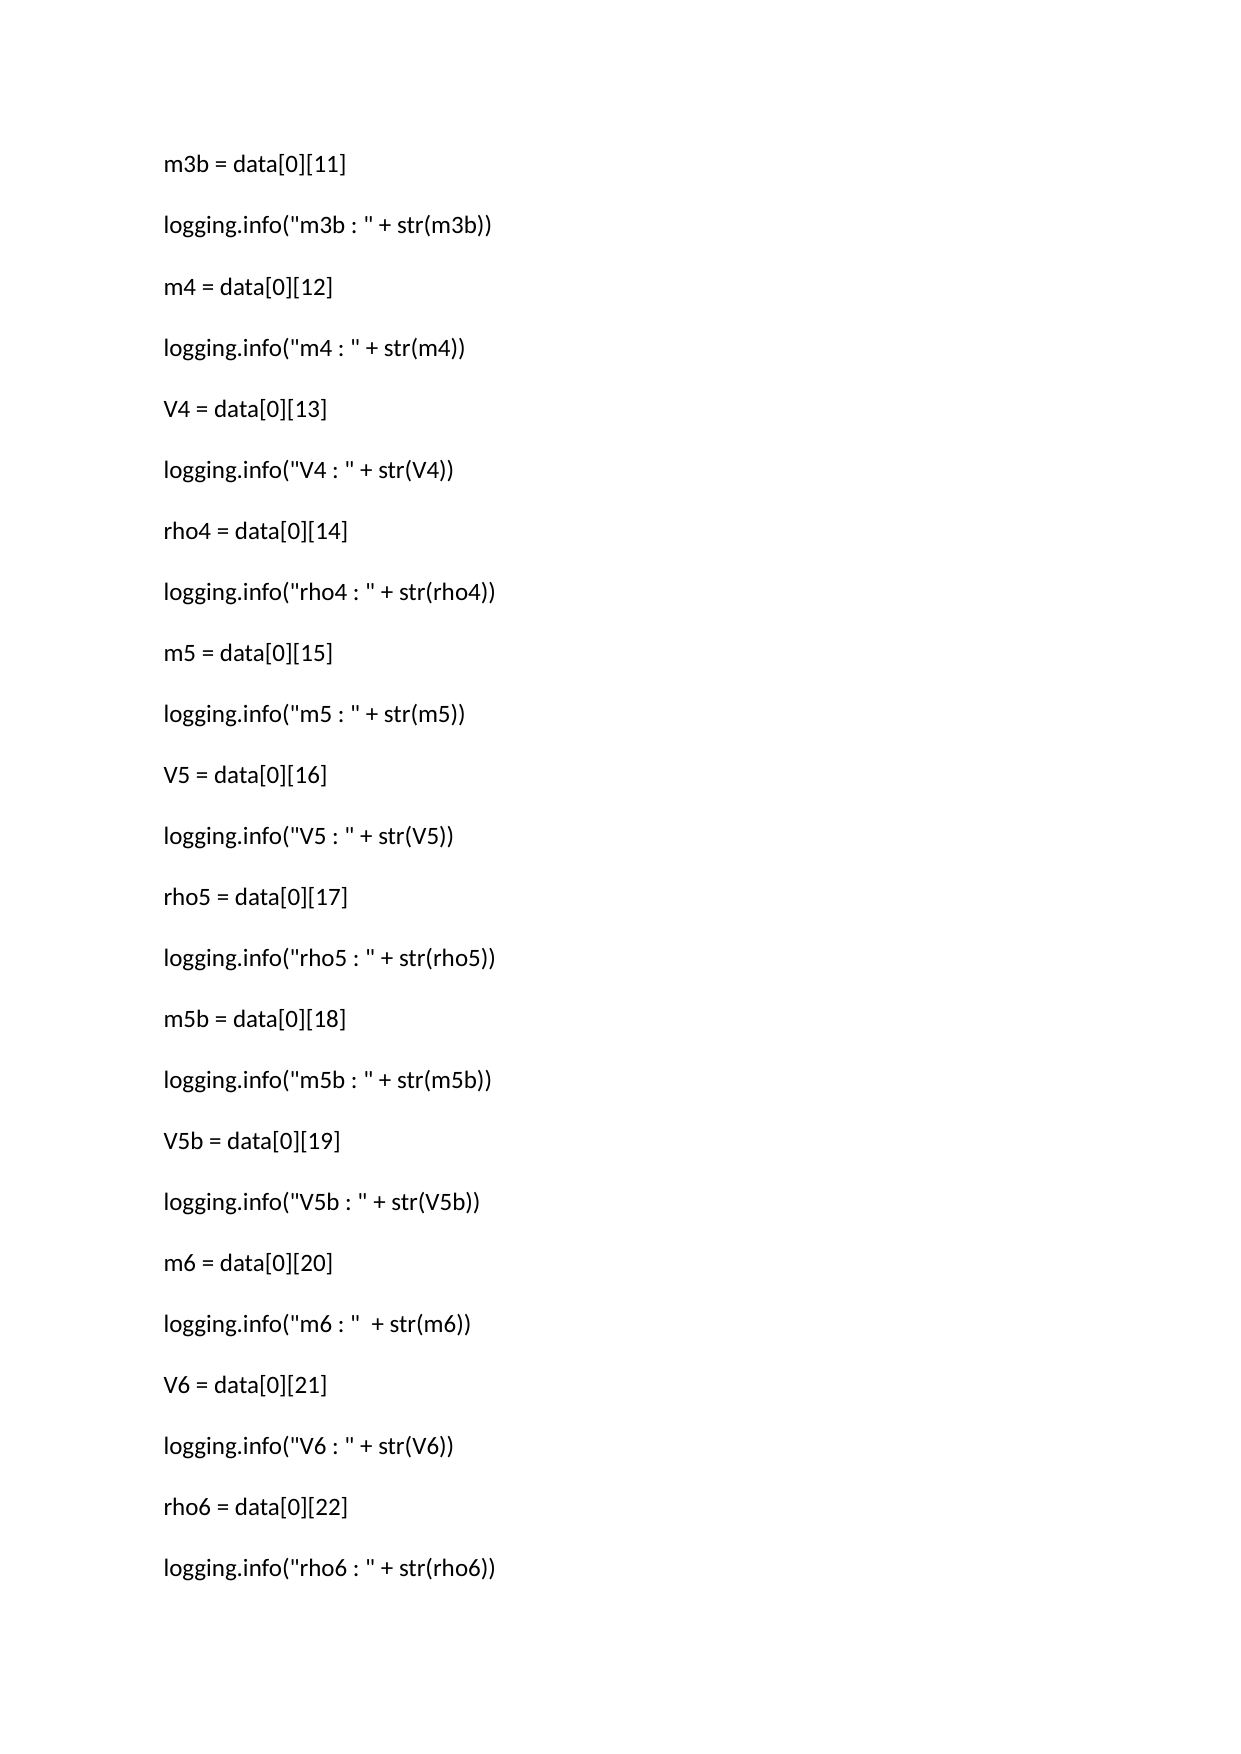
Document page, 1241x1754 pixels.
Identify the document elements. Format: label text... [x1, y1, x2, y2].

text m5 = data[0][15] [118, 637, 1122, 667]
text V6 = data[0][21] [118, 1369, 1122, 1400]
text m5b = data[0][18] [118, 1003, 1122, 1034]
text m6 = data[0][20] [118, 1247, 1122, 1278]
text logging.info("V5 : " + str(V5)) [118, 820, 1122, 851]
text logging.info("V6 : " + str(V6)) [118, 1431, 1122, 1461]
text V5b = data[0][19] [118, 1125, 1122, 1156]
text m4 = data[0][12] [118, 271, 1122, 301]
text logging.info("rho5 : " + str(rho5)) [118, 942, 1122, 973]
text logging.info("m3b : " + str(m3b)) [118, 210, 1122, 240]
text logging.info("m6 : " + str(m6)) [118, 1308, 1122, 1339]
text V4 = data[0][13] [118, 393, 1122, 423]
text logging.info("rho4 : " + str(rho4)) [118, 576, 1122, 606]
text logging.info("m4 : " + str(m4)) [118, 332, 1122, 362]
text rho4 = data[0][14] [118, 515, 1122, 545]
text logging.info("V4 : " + str(V4)) [118, 454, 1122, 484]
text m3b = data[0][11] [118, 149, 1122, 179]
text V5 = data[0][16] [118, 759, 1122, 789]
text rho5 = data[0][17] [118, 881, 1122, 912]
text logging.info("rho6 : " + str(rho6)) [118, 1553, 1122, 1583]
text rho6 = data[0][22] [118, 1492, 1122, 1522]
text logging.info("m5b : " + str(m5b)) [118, 1064, 1122, 1095]
text logging.info("V5b : " + str(V5b)) [118, 1186, 1122, 1217]
text logging.info("m5 : " + str(m5)) [118, 698, 1122, 728]
